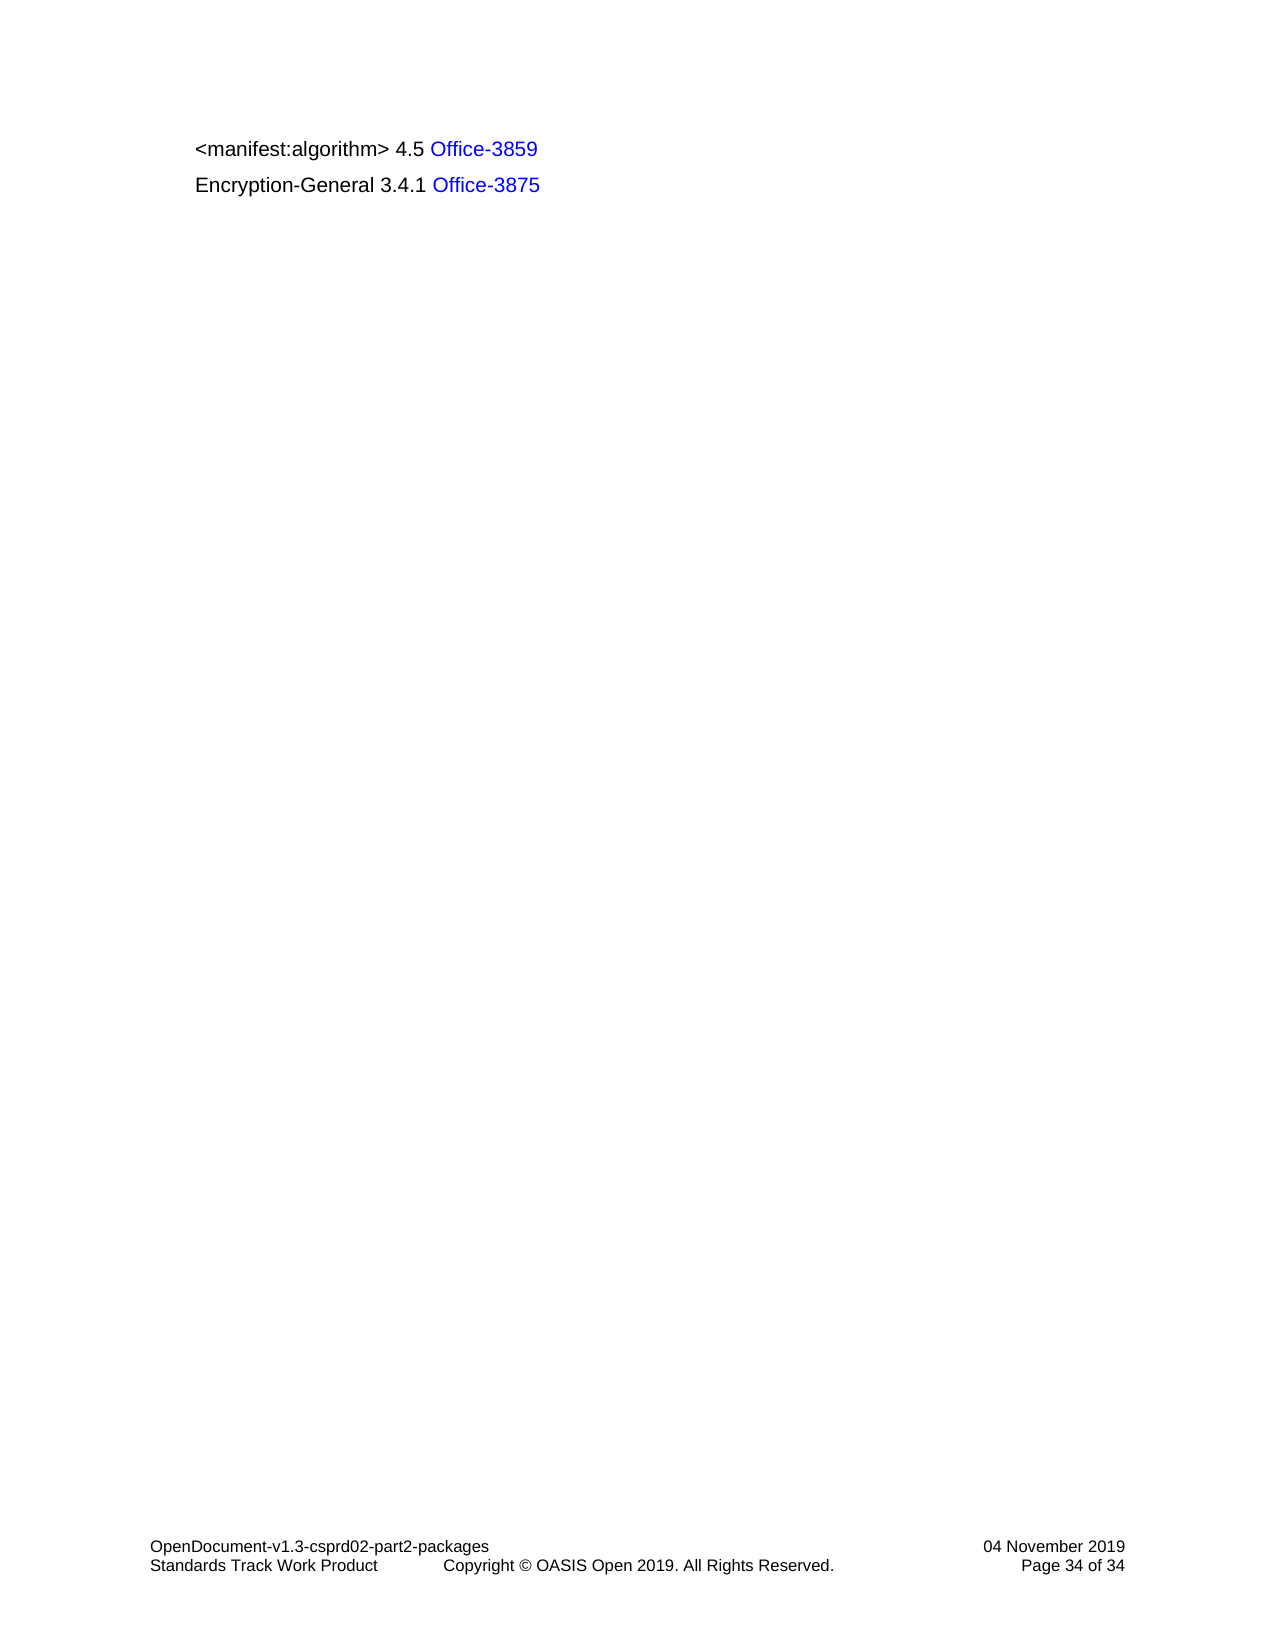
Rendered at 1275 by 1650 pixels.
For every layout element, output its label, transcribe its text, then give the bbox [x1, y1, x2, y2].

list <manifest:algorithm> 4.5 Office-3859 [150, 137, 1125, 161]
list Encryption-General 3.4.1 Office-3875 [150, 173, 1125, 197]
